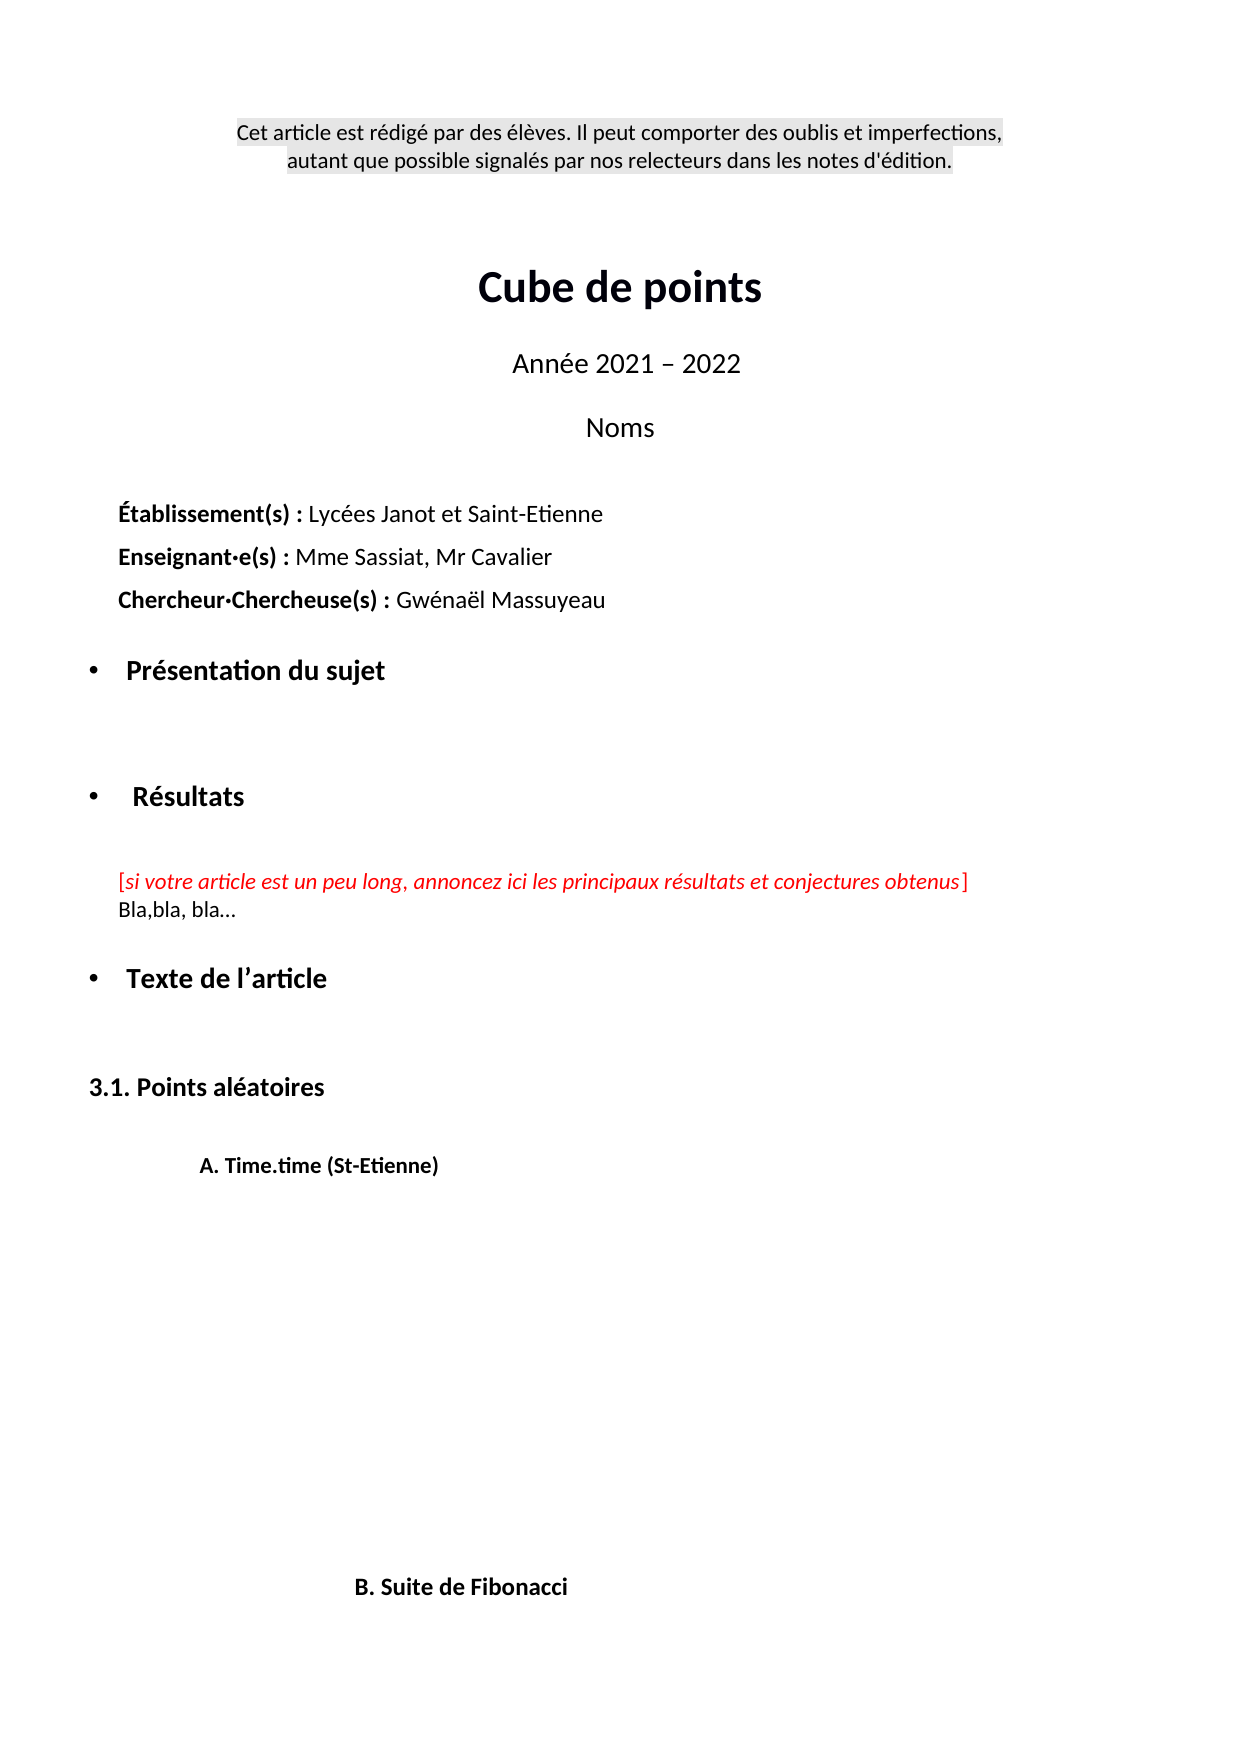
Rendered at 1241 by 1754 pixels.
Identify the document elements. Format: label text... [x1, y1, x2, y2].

list Présentation du sujet [110, 652, 1122, 688]
text autant que possible signalés par nos relecteurs dans les notes d'édition. [118, 146, 1122, 174]
list Texte de l’article [110, 960, 1122, 996]
text Cet article est rédigé par des élèves. Il peut comporter des oublis et imperfections, [118, 118, 1122, 146]
text 3.1. Points aléatoires [88, 1070, 1122, 1103]
text Noms [118, 409, 1122, 445]
text Année 2021 – 2022 [118, 346, 1122, 381]
text Chercheur·Chercheuse(s) : Gwénaël Massuyeau [118, 584, 1122, 614]
text A. Time.time (St-Etienne) [88, 1152, 1122, 1180]
list Résultats [110, 778, 1122, 814]
text [si votre article est un peu long, annoncez ici les principaux résultats et conjectures obtenus] [118, 867, 1122, 895]
text Bla,bla, bla… [118, 895, 1122, 923]
text Établissement(s) : Lycées Janot et Saint-Etienne [118, 498, 1122, 528]
text B. Suite de Fibonacci [118, 1565, 1122, 1603]
text Cube de points [118, 258, 1122, 314]
text Enseignant·e(s) : Mme Sassiat, Mr Cavalier [118, 541, 1122, 571]
